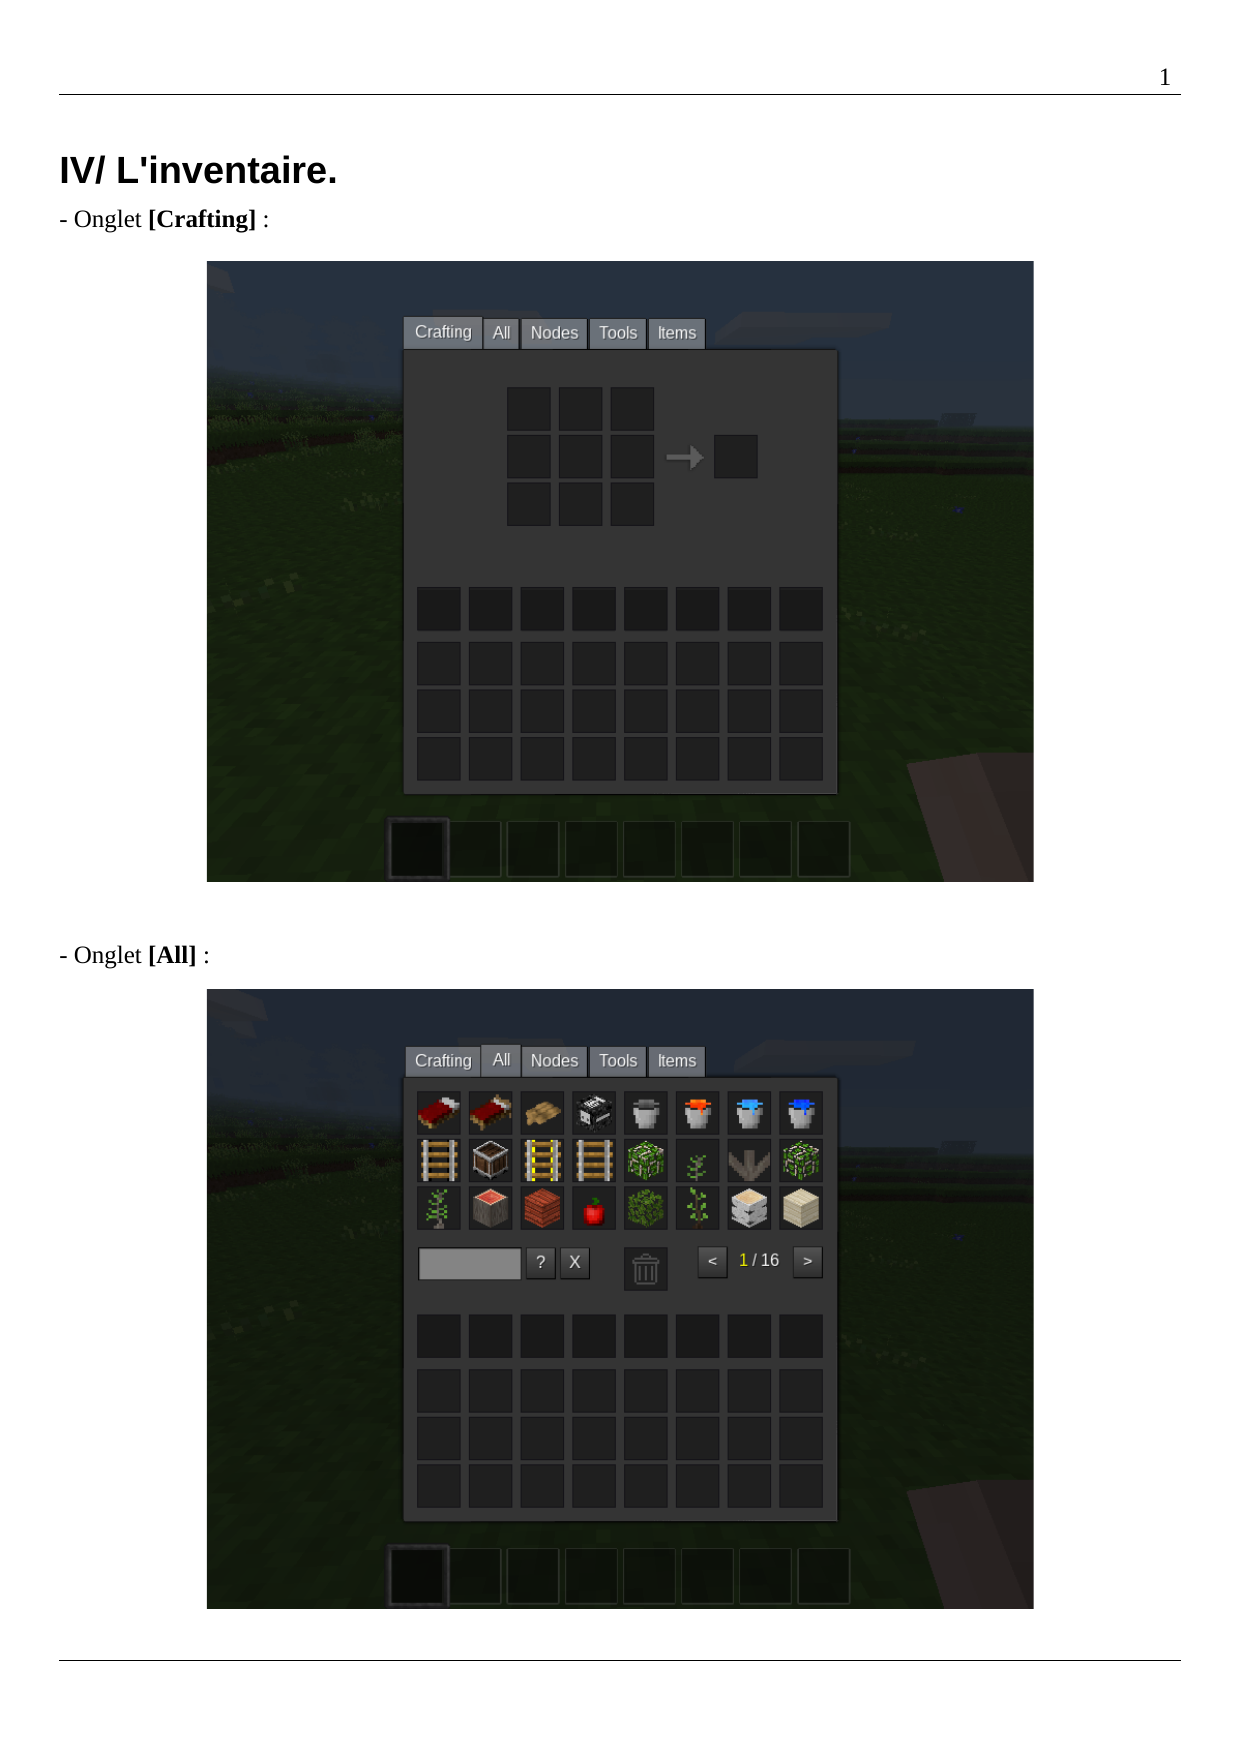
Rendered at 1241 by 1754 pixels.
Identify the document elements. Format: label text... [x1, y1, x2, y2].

text - Onglet [Crafting] : [59, 204, 1181, 233]
text - Onglet [All] : [59, 940, 1181, 969]
subtitle IV/ L'inventaire. [59, 148, 1181, 192]
picture [206, 261, 1034, 882]
picture [206, 989, 1034, 1609]
